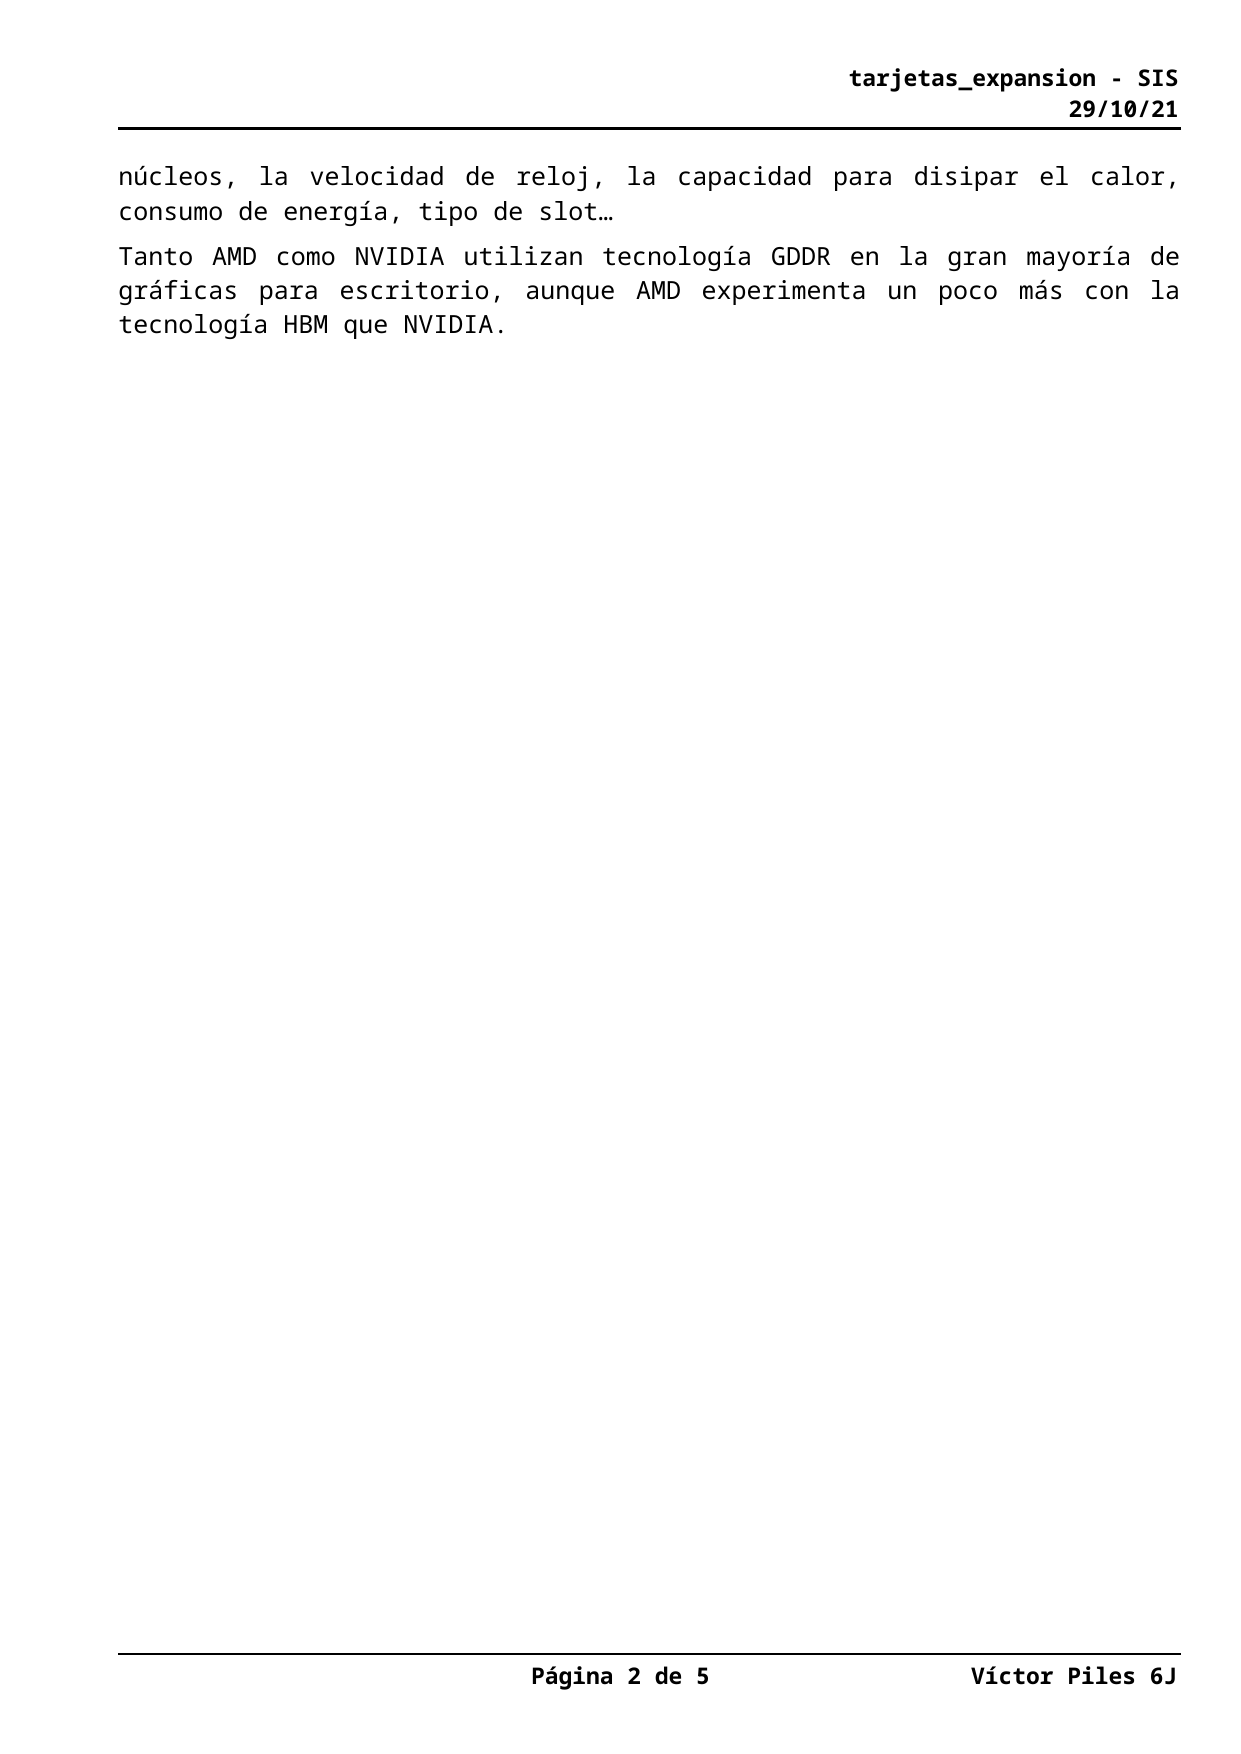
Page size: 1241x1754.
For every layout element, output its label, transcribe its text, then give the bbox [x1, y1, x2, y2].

text núcleos, la velocidad de reloj, la capacidad para disipar el calor, consumo de energía, tipo de slot… [118, 159, 1181, 227]
text Tanto AMD como NVIDIA utilizan tecnología GDDR en la gran mayoría de gráficas para escritorio, aunque AMD experimenta un poco más con la tecnología HBM que NVIDIA. [118, 239, 1181, 341]
